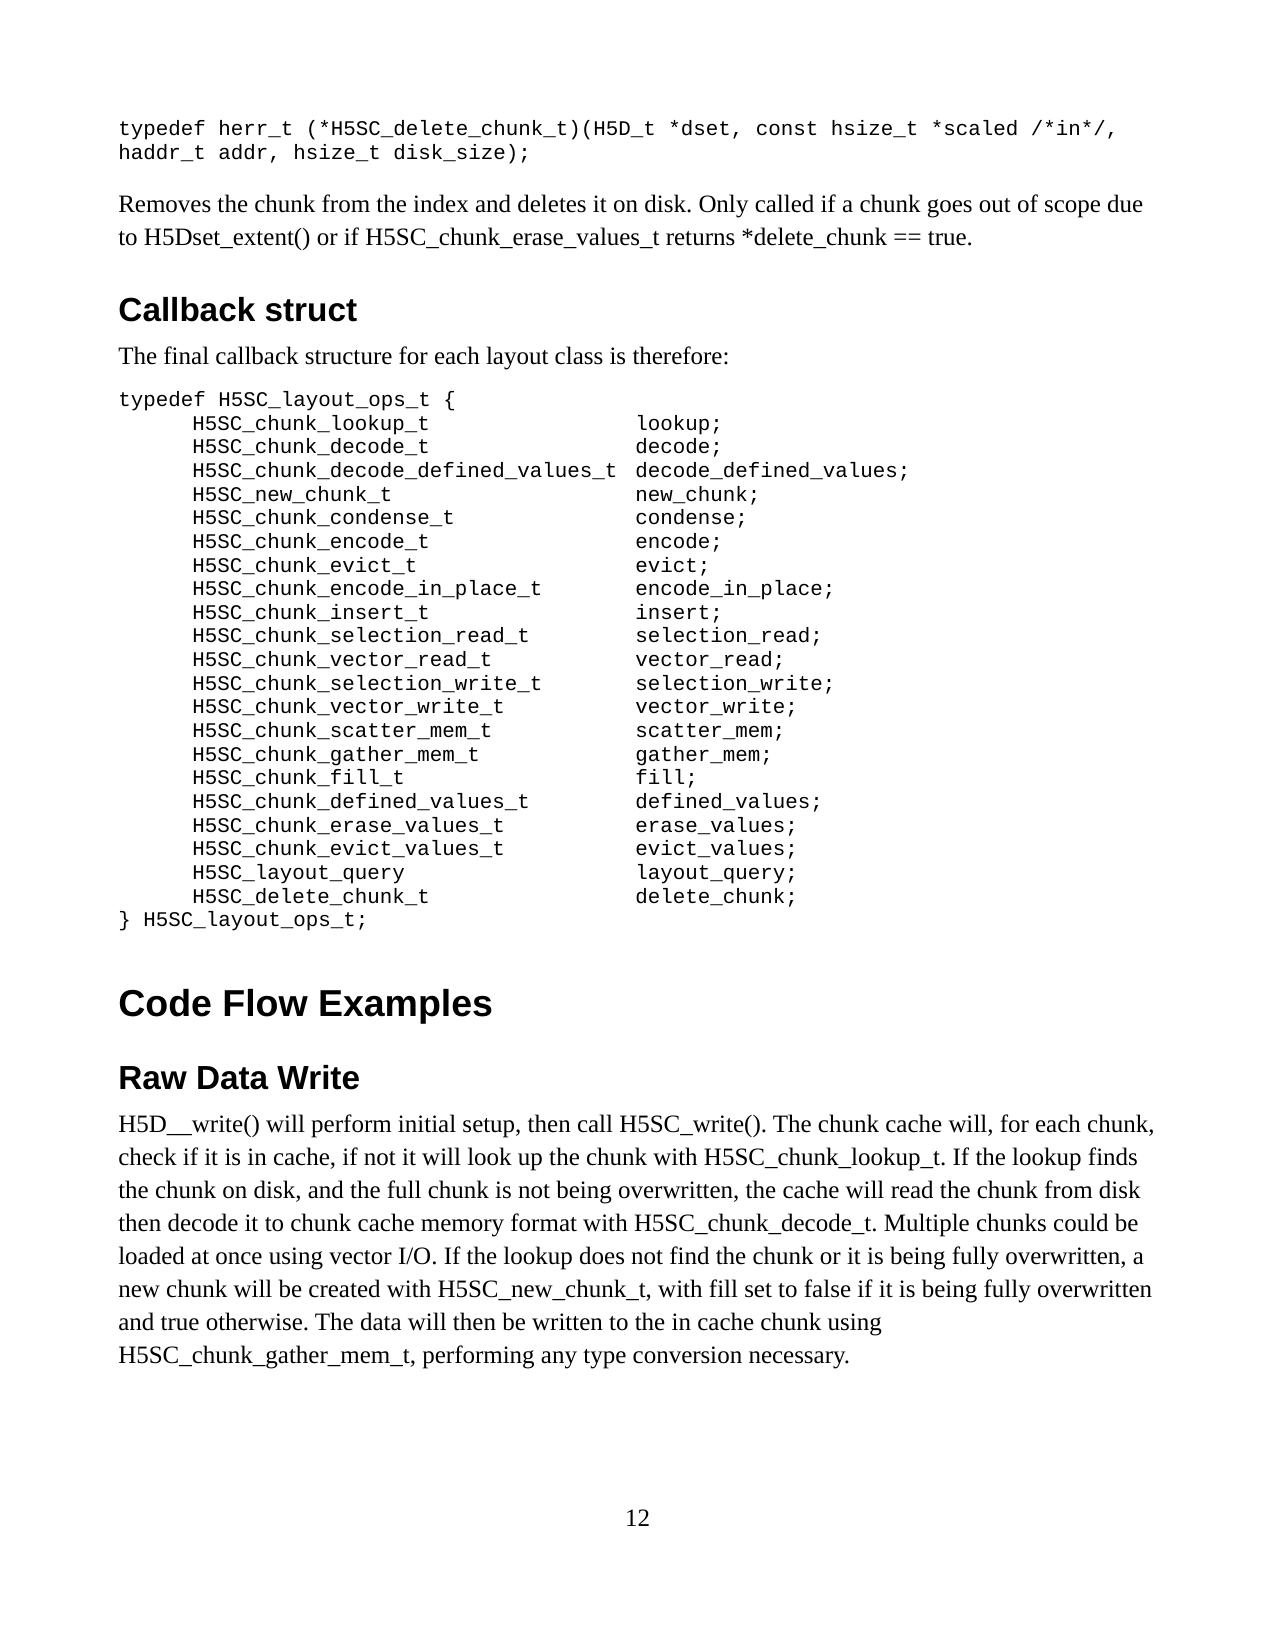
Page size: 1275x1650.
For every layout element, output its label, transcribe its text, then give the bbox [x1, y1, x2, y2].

text H5SC_chunk_selection_write_t selection_write; [118, 673, 1157, 696]
text H5D__write() will perform initial setup, then call H5SC_write(). The chunk cache will, for each chunk, check if it is in cache, if not it will look up the chunk with H5SC_chunk_lookup_t. If the lookup finds the chunk on disk, and the full chunk is not being overwritten, the cache will read the chunk from disk then decode it to chunk cache memory format with H5SC_chunk_decode_t. Multiple chunks could be loaded at once using vector I/O. If the lookup does not find the chunk or it is being fully overwritten, a new chunk will be created with H5SC_new_chunk_t, with fill set to false if it is being fully overwritten and true otherwise. The data will then be written to the in cache chunk using H5SC_chunk_gather_mem_t, performing any type conversion necessary. [118, 1109, 1157, 1369]
subtitle Code Flow Examples [118, 982, 1157, 1025]
text H5SC_chunk_decode_defined_values_t decode_defined_values; [118, 460, 1157, 484]
text H5SC_chunk_fill_t fill; [118, 767, 1157, 791]
text H5SC_chunk_selection_read_t selection_read; [118, 626, 1157, 649]
text H5SC_chunk_condense_t condense; [118, 507, 1157, 531]
text H5SC_chunk_scatter_mem_t scatter_mem; [118, 720, 1157, 744]
text H5SC_new_chunk_t new_chunk; [118, 484, 1157, 507]
text H5SC_chunk_insert_t insert; [118, 602, 1157, 626]
text H5SC_chunk_erase_values_t erase_values; [118, 815, 1157, 838]
text H5SC_chunk_vector_read_t vector_read; [118, 649, 1157, 673]
text H5SC_chunk_decode_t decode; [118, 436, 1157, 460]
text typedef H5SC_layout_ops_t { [118, 389, 1157, 413]
text } H5SC_layout_ops_t; [118, 909, 1157, 933]
text H5SC_chunk_encode_in_place_t encode_in_place; [118, 578, 1157, 602]
text H5SC_chunk_lookup_t lookup; [118, 413, 1157, 436]
text typedef herr_t (*H5SC_delete_chunk_t)(H5D_t *dset, const hsize_t *scaled /*in*/, haddr_t addr, hsize_t disk_size); [118, 118, 1157, 165]
text H5SC_chunk_evict_values_t evict_values; [118, 838, 1157, 862]
subtitle Callback struct [118, 291, 1157, 329]
text Removes the chunk from the index and deletes it on disk. Only called if a chunk goes out of scope due to H5Dset_extent() or if H5SC_chunk_erase_values_t returns *delete_chunk == true. [118, 189, 1157, 251]
text The final callback structure for each layout class is therefore: [118, 341, 1157, 370]
text H5SC_layout_query layout_query; [118, 862, 1157, 886]
text H5SC_chunk_defined_values_t defined_values; [118, 791, 1157, 815]
text H5SC_delete_chunk_t delete_chunk; [118, 886, 1157, 909]
text H5SC_chunk_gather_mem_t gather_mem; [118, 744, 1157, 767]
text H5SC_chunk_encode_t encode; [118, 531, 1157, 554]
subtitle Raw Data Write [118, 1058, 1157, 1096]
text H5SC_chunk_evict_t evict; [118, 554, 1157, 578]
text H5SC_chunk_vector_write_t vector_write; [118, 696, 1157, 720]
